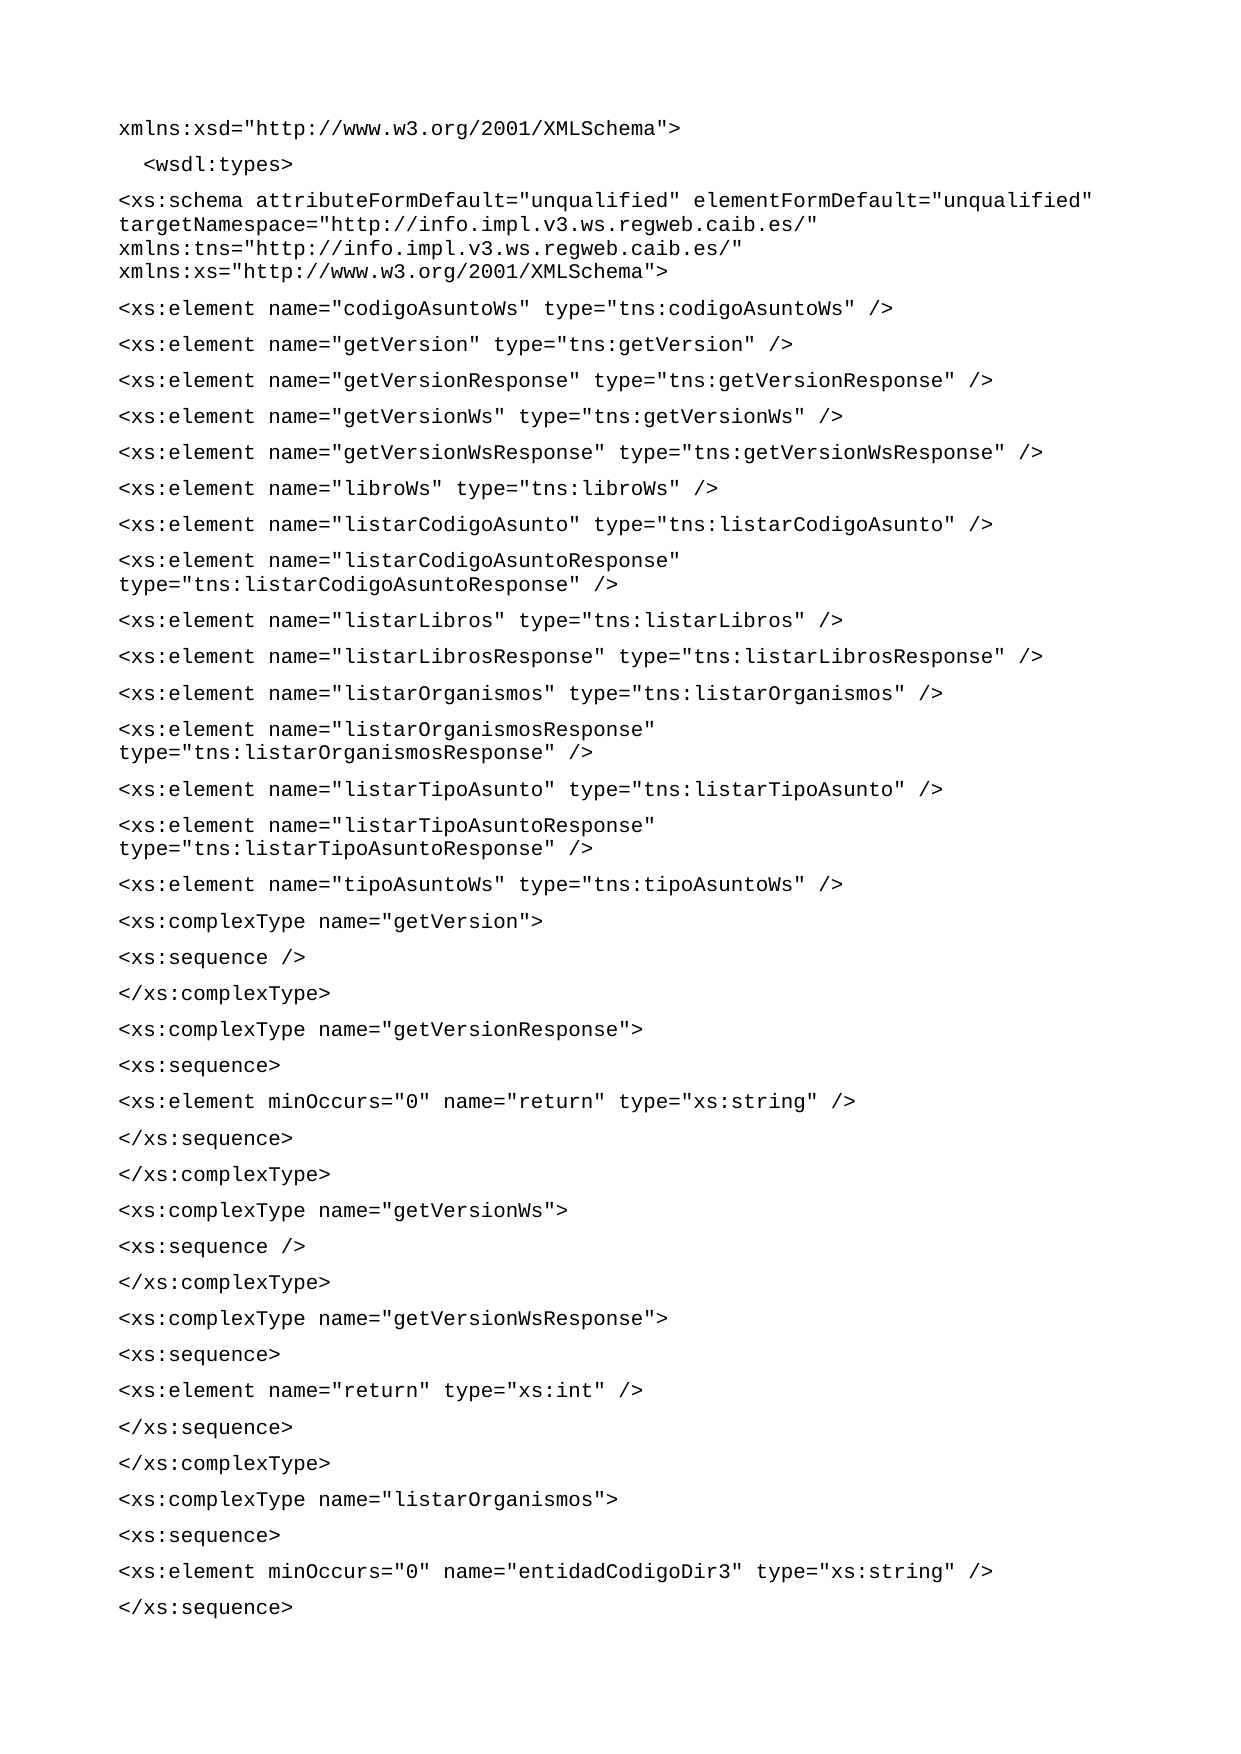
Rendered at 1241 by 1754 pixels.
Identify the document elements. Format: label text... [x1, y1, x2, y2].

text <xs:element name="listarTipoAsuntoResponse" type="tns:listarTipoAsuntoResponse" /> [118, 815, 1122, 862]
text <xs:element name="tipoAsuntoWs" type="tns:tipoAsuntoWs" /> [118, 874, 1122, 898]
text </xs:complexType> [118, 1453, 1122, 1476]
text <xs:element name="listarTipoAsunto" type="tns:listarTipoAsunto" /> [118, 778, 1122, 802]
text <xs:element minOccurs="0" name="return" type="xs:string" /> [118, 1091, 1122, 1115]
text <xs:element name="listarCodigoAsunto" type="tns:listarCodigoAsunto" /> [118, 514, 1122, 538]
text <xs:element name="codigoAsuntoWs" type="tns:codigoAsuntoWs" /> [118, 297, 1122, 321]
text xmlns:xsd="http://www.w3.org/2001/XMLSchema"> [118, 118, 1122, 142]
text <xs:complexType name="getVersionResponse"> [118, 1019, 1122, 1043]
text </xs:complexType> [118, 983, 1122, 1007]
text <xs:complexType name="getVersion"> [118, 911, 1122, 934]
text <xs:sequence> [118, 1055, 1122, 1079]
text </xs:complexType> [118, 1272, 1122, 1296]
text <xs:element minOccurs="0" name="entidadCodigoDir3" type="xs:string" /> [118, 1561, 1122, 1585]
text </xs:sequence> [118, 1127, 1122, 1151]
text <xs:sequence /> [118, 1236, 1122, 1259]
text <xs:element name="listarCodigoAsuntoResponse" type="tns:listarCodigoAsuntoResponse" /> [118, 551, 1122, 598]
text </xs:sequence> [118, 1417, 1122, 1440]
text <xs:sequence /> [118, 947, 1122, 970]
text <xs:sequence> [118, 1344, 1122, 1368]
text <xs:element name="getVersionResponse" type="tns:getVersionResponse" /> [118, 370, 1122, 393]
text <xs:complexType name="listarOrganismos"> [118, 1489, 1122, 1513]
text <wsdl:types> [118, 154, 1122, 178]
text <xs:schema attributeFormDefault="unqualified" elementFormDefault="unqualified" targetNamespace="http://info.impl.v3.ws.regweb.caib.es/" xmlns:tns="http://info.impl.v3.ws.regweb.caib.es/" xmlns:xs="http://www.w3.org/2001/XMLSchema"> [118, 190, 1122, 285]
text <xs:element name="listarOrganismos" type="tns:listarOrganismos" /> [118, 683, 1122, 706]
text <xs:element name="listarLibrosResponse" type="tns:listarLibrosResponse" /> [118, 646, 1122, 670]
text </xs:complexType> [118, 1164, 1122, 1187]
text <xs:element name="return" type="xs:int" /> [118, 1381, 1122, 1404]
text <xs:element name="listarLibros" type="tns:listarLibros" /> [118, 610, 1122, 634]
text <xs:complexType name="getVersionWs"> [118, 1200, 1122, 1223]
text <xs:sequence> [118, 1525, 1122, 1549]
text <xs:element name="libroWs" type="tns:libroWs" /> [118, 478, 1122, 502]
text <xs:element name="getVersionWs" type="tns:getVersionWs" /> [118, 406, 1122, 429]
text </xs:sequence> [118, 1597, 1122, 1621]
text <xs:complexType name="getVersionWsResponse"> [118, 1308, 1122, 1332]
text <xs:element name="listarOrganismosResponse" type="tns:listarOrganismosResponse" /> [118, 719, 1122, 766]
text <xs:element name="getVersionWsResponse" type="tns:getVersionWsResponse" /> [118, 442, 1122, 466]
text <xs:element name="getVersion" type="tns:getVersion" /> [118, 334, 1122, 357]
